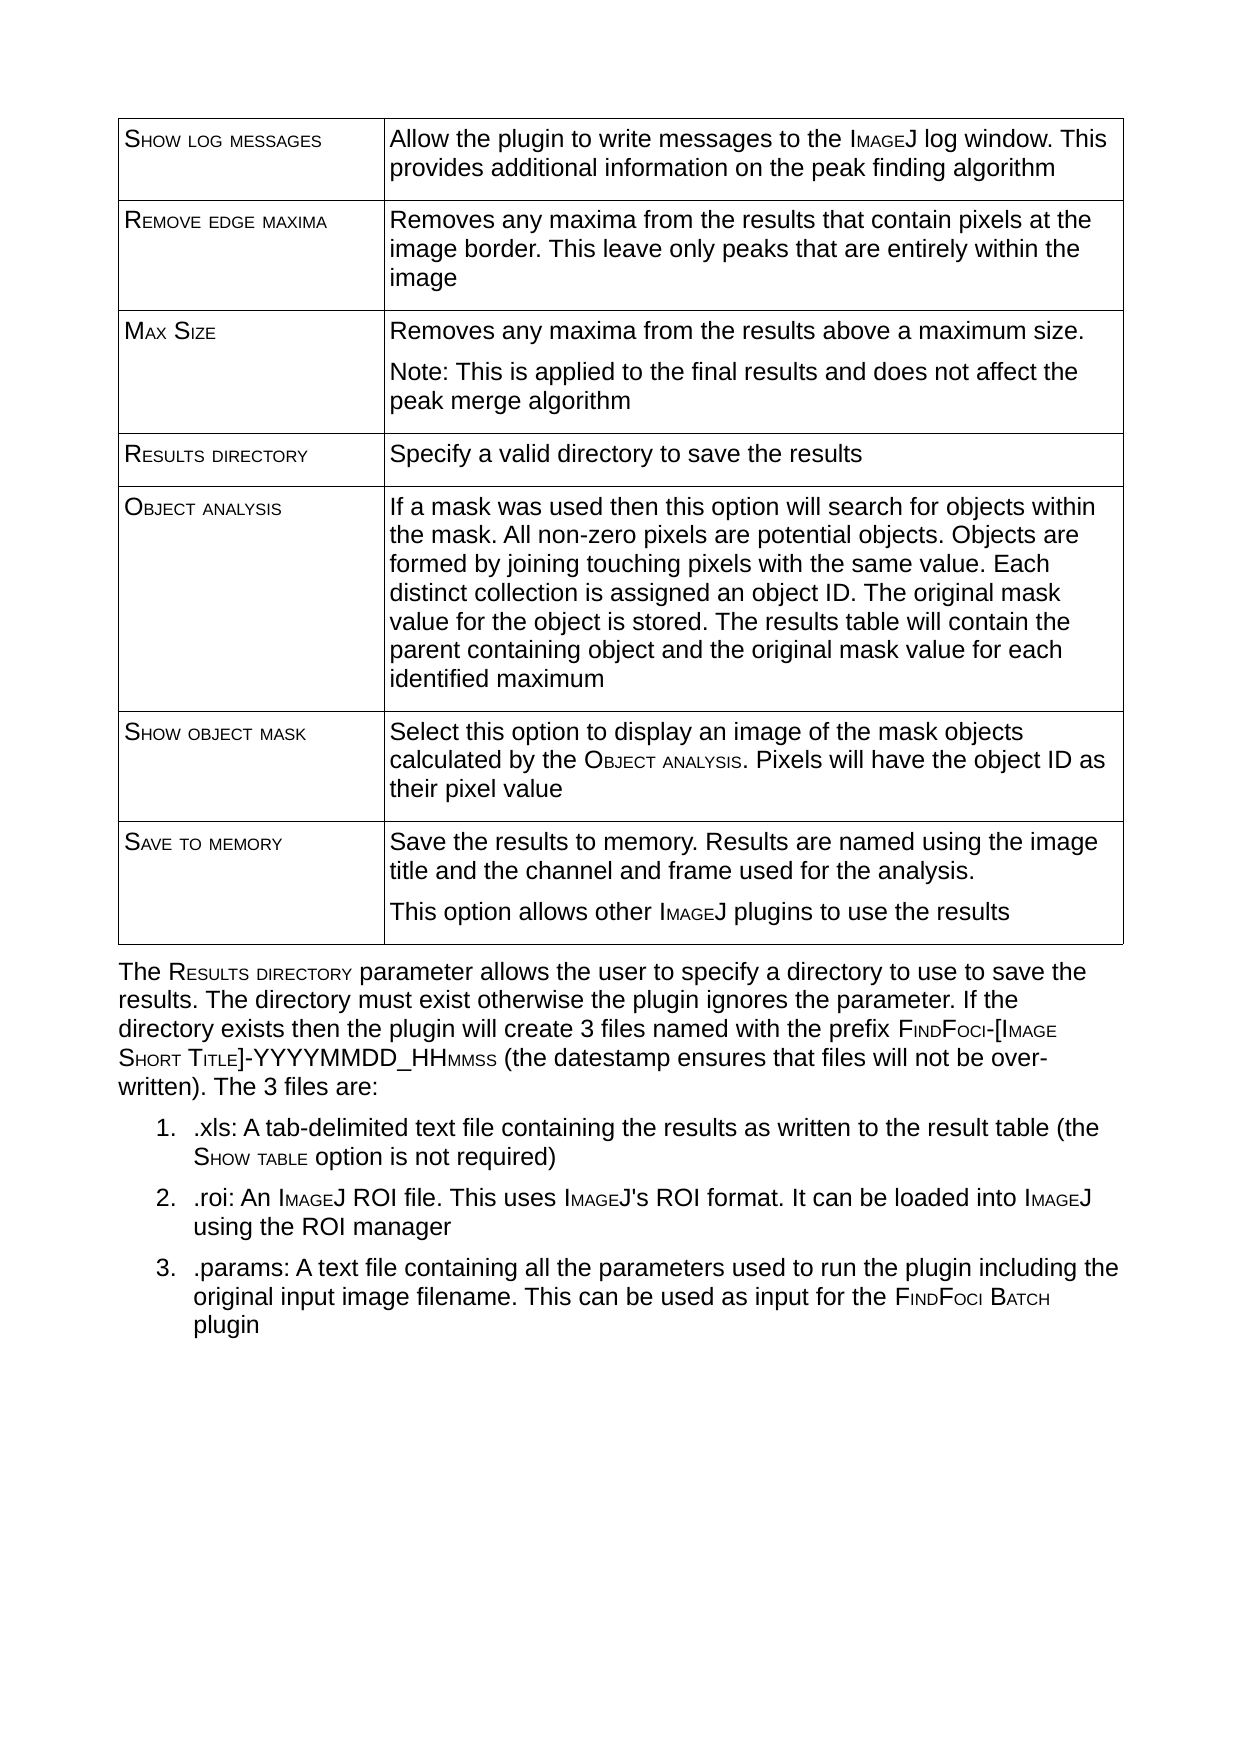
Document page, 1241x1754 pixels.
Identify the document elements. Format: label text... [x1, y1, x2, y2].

table_cell Save to memory [119, 822, 384, 944]
table_cell Max Size [119, 311, 384, 433]
table_cell Save the results to memory. Results are named using the image title and the channel and frame used for the analysis. This option allows other ImageJ plugins to use the results [385, 822, 1123, 944]
table_cell Specify a valid directory to save the results [385, 434, 1123, 486]
table_cell If a mask was used then this option will search for objects within the mask. All non-zero pixels are potential objects. Objects are formed by joining touching pixels with the same value. Each distinct collection is assigned an object ID. The original mask value for the object is stored. The results table will contain the parent containing object and the original mask value for each identified maximum [385, 487, 1123, 711]
table_cell Allow the plugin to write messages to the ImageJ log window. This provides additional information on the peak finding algorithm [385, 119, 1123, 200]
list .params: A text file containing all the parameters used to run the plugin including the original input image filename. This can be used as input for the FindFoci Batch plugin [156, 1253, 1122, 1339]
table_cell Remove edge maxima [119, 201, 384, 310]
table_cell Select this option to display an image of the mask objects calculated by the Object analysis. Pixels will have the object ID as their pixel value [385, 712, 1123, 821]
table_cell Show log messages [119, 119, 384, 200]
table_cell Results directory [119, 434, 384, 486]
text The Results directory parameter allows the user to specify a directory to use to save the results. The directory must exist otherwise the plugin ignores the parameter. If the directory exists then the plugin will create 3 files named with the prefix FindFoci-[Image Short Title]-YYYYMMDD_HHmmss (the datestamp ensures that files will not be over-written). The 3 files are: [118, 957, 1122, 1100]
list .xls: A tab-delimited text file containing the results as written to the result table (the Show table option is not required) [156, 1113, 1122, 1170]
table_cell Show object mask [119, 712, 384, 821]
table_cell Removes any maxima from the results above a maximum size. Note: This is applied to the final results and does not affect the peak merge algorithm [385, 311, 1123, 433]
table_cell Object analysis [119, 487, 384, 711]
table_cell Removes any maxima from the results that contain pixels at the image border. This leave only peaks that are entirely within the image [385, 201, 1123, 310]
list .roi: An ImageJ ROI file. This uses ImageJ's ROI format. It can be loaded into ImageJ using the ROI manager [156, 1183, 1122, 1240]
